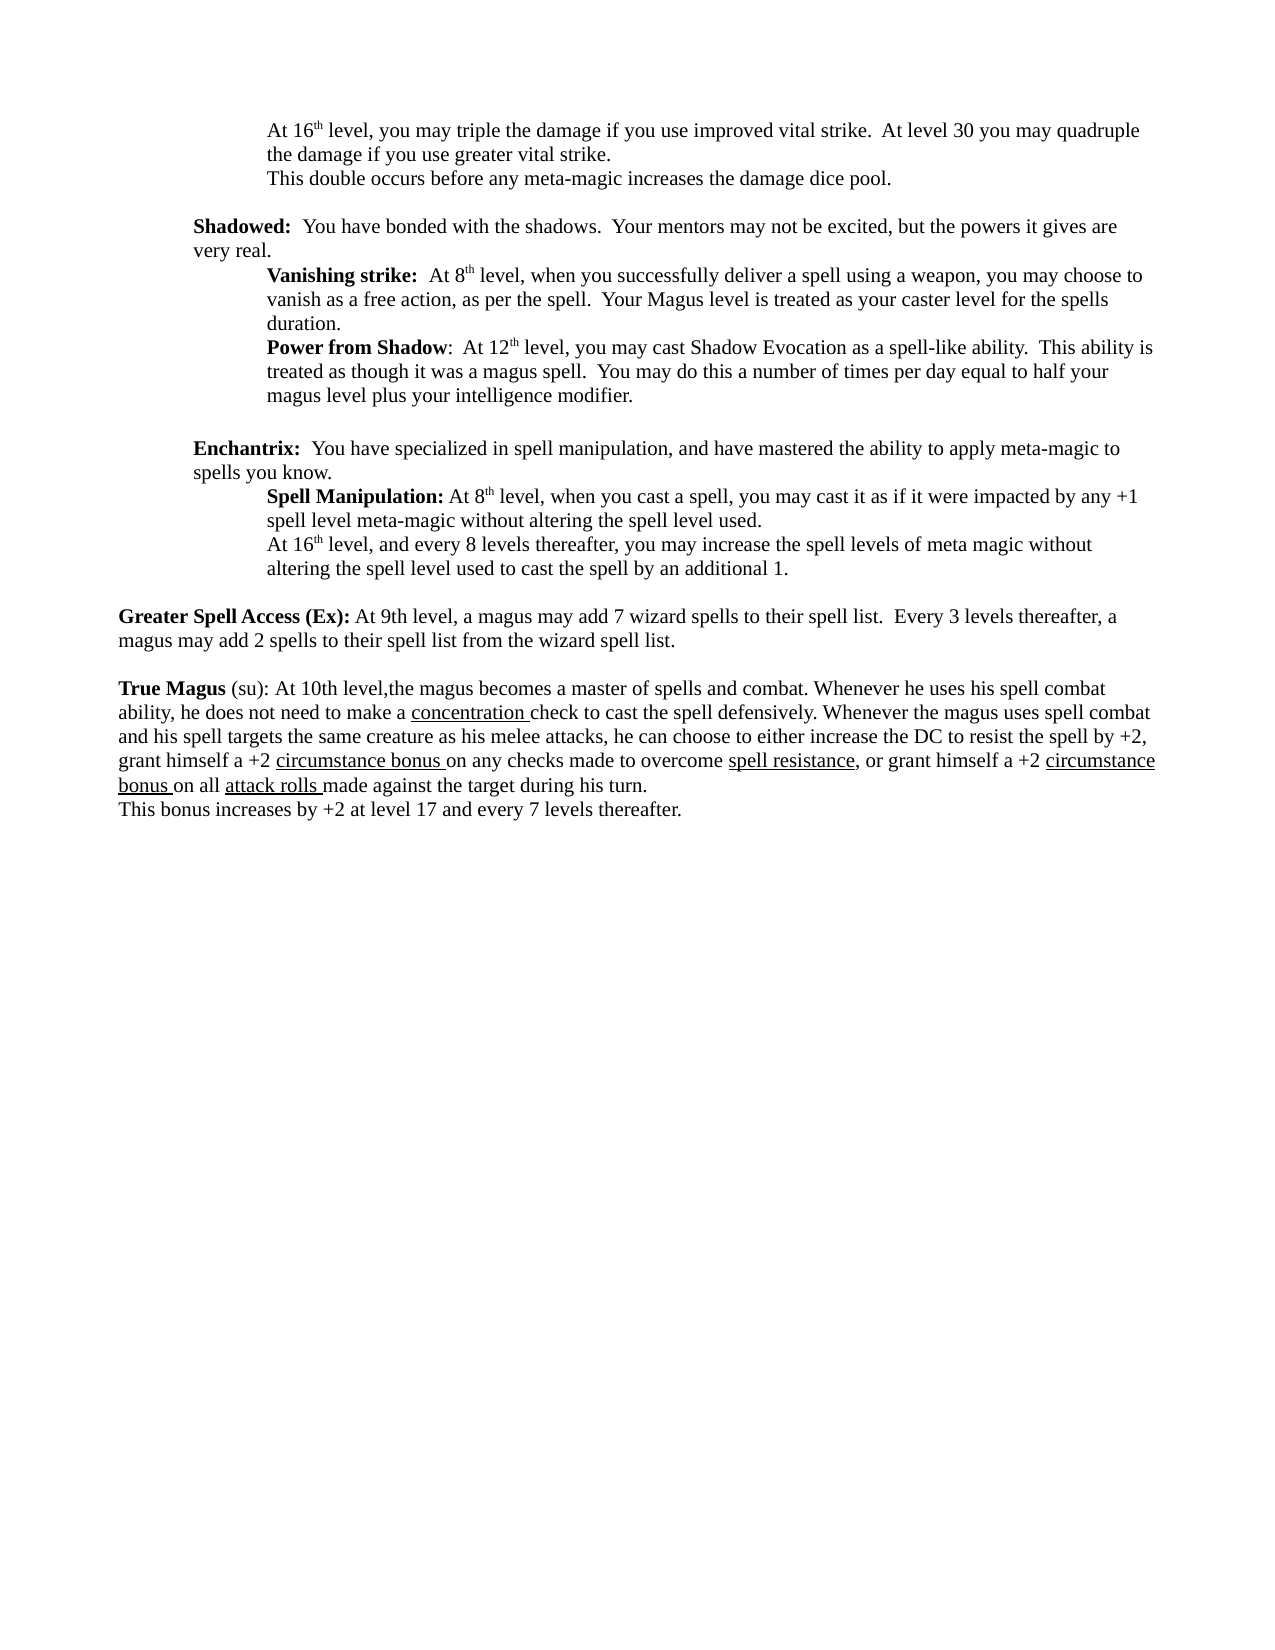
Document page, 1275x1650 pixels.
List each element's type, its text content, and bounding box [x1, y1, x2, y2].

text Enchantrix: You have specialized in spell manipulation, and have mastered the ability to apply meta-magic to spells you know. [193, 436, 1157, 484]
text At 16th level, and every 8 levels thereafter, you may increase the spell levels of meta magic without altering the spell level used to cast the spell by an additional 1. [267, 532, 1157, 580]
text Greater Spell Access (Ex): At 9th level, a magus may add 7 wizard spells to their spell list. Every 3 levels thereafter, a magus may add 2 spells to their spell list from the wizard spell list. [118, 604, 1157, 652]
text This bonus increases by +2 at level 17 and every 7 levels thereafter. [118, 797, 1157, 821]
text At 16th level, you may triple the damage if you use improved vital strike. At level 30 you may quadruple the damage if you use greater vital strike. [267, 118, 1157, 166]
text Vanishing strike: At 8th level, when you successfully deliver a spell using a weapon, you may choose to vanish as a free action, as per the spell. Your Magus level is treated as your caster level for the spells duration. [267, 262, 1157, 335]
text Spell Manipulation: At 8th level, when you cast a spell, you may cast it as if it were impacted by any +1 spell level meta-magic without altering the spell level used. [267, 484, 1157, 532]
text Power from Shadow: At 12th level, you may cast Shadow Evocation as a spell-like ability. This ability is treated as though it was a magus spell. You may do this a number of times per day equal to half your magus level plus your intelligence modifier. [267, 335, 1157, 407]
text True Magus (su): At 10th level,the magus becomes a master of spells and combat. Whenever he uses his spell combat ability, he does not need to make a concentration check to cast the spell defensively. Whenever the magus uses spell combat and his spell targets the same creature as his melee attacks, he can choose to either increase the DC to resist the spell by +2, grant himself a +2 circumstance bonus on any checks made to overcome spell resistance, or grant himself a +2 circumstance bonus on all attack rolls made against the target during his turn. [118, 676, 1157, 797]
text This double occurs before any meta-magic increases the damage dice pool. [267, 166, 1157, 190]
text Shadowed: You have bonded with the shadows. Your mentors may not be excited, but the powers it gives are very real. [193, 214, 1157, 262]
